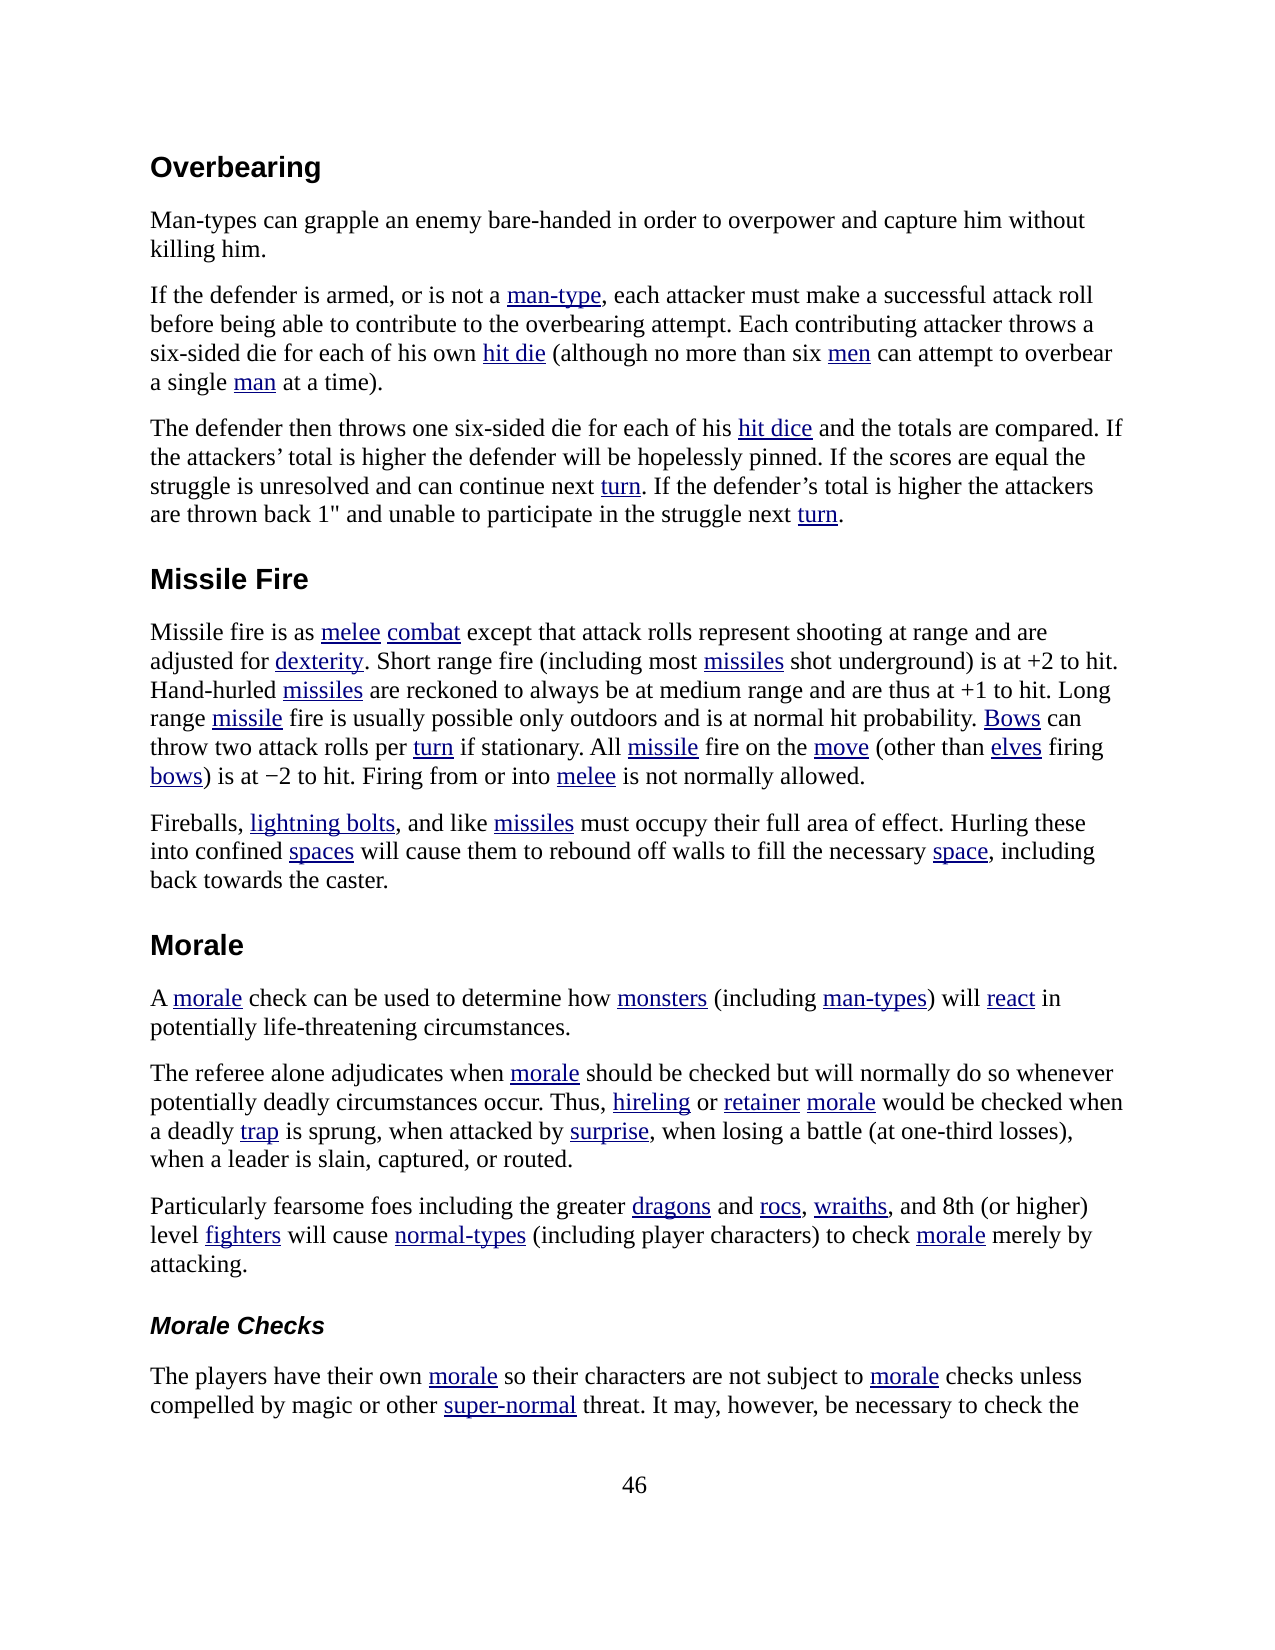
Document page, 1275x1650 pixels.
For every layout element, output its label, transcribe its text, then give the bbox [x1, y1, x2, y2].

text The referee alone adjudicates when morale should be checked but will normally do so whenever potentially deadly circumstances occur. Thus, hireling or retainer morale would be checked when a deadly trap is sprung, when attacked by surprise, when losing a battle (at one-third losses), when a leader is slain, captured, or routed. [150, 1058, 1125, 1173]
text Particularly fearsome foes including the greater dragons and rocs, wraiths, and 8th (or higher) level fighters will cause normal-types (including player characters) to check morale merely by attacking. [150, 1191, 1125, 1277]
subtitle Morale Checks [150, 1311, 1125, 1340]
subtitle Morale [150, 928, 1125, 961]
text The defender then throws one six-sided die for each of his hit dice and the totals are compared. If the attackers’ total is higher the defender will be hopelessly pinned. If the scores are equal the struggle is unresolved and can continue next turn. If the defender’s total is higher the attackers are thrown back 1" and unable to participate in the struggle next turn. [150, 413, 1125, 528]
text The players have their own morale so their characters are not subject to morale checks unless compelled by magic or other super-normal threat. It may, however, be necessary to check the [150, 1361, 1125, 1419]
text Man-types can grapple an enemy bare-handed in order to overpower and capture him without killing him. [150, 205, 1125, 262]
text Missile fire is as melee combat except that attack rolls represent shooting at range and are adjusted for dexterity. Short range fire (including most missiles shot underground) is at +2 to hit. Hand-hurled missiles are reckoned to always be at medium range and are thus at +1 to hit. Long range missile fire is usually possible only outdoors and is at normal hit probability. Bows can throw two attack rolls per turn if stationary. All missile fire on the move (other than elves firing bows) is at −2 to hit. Firing from or into melee is not normally allowed. [150, 617, 1125, 790]
text Fireballs, lightning bolts, and like missiles must occupy their full area of effect. Hurling these into confined spaces will cause them to rebound off walls to fill the necessary space, including back towards the caster. [150, 808, 1125, 894]
text A morale check can be used to determine how monsters (including man-types) will react in potentially life-threatening circumstances. [150, 983, 1125, 1040]
subtitle Overbearing [150, 150, 1125, 183]
text If the defender is armed, or is not a man-type, each attacker must make a successful attack roll before being able to contribute to the overbearing attempt. Each contributing attacker throws a six-sided die for each of his own hit die (although no more than six men can attempt to overbear a single man at a time). [150, 280, 1125, 395]
subtitle Missile Fire [150, 562, 1125, 596]
